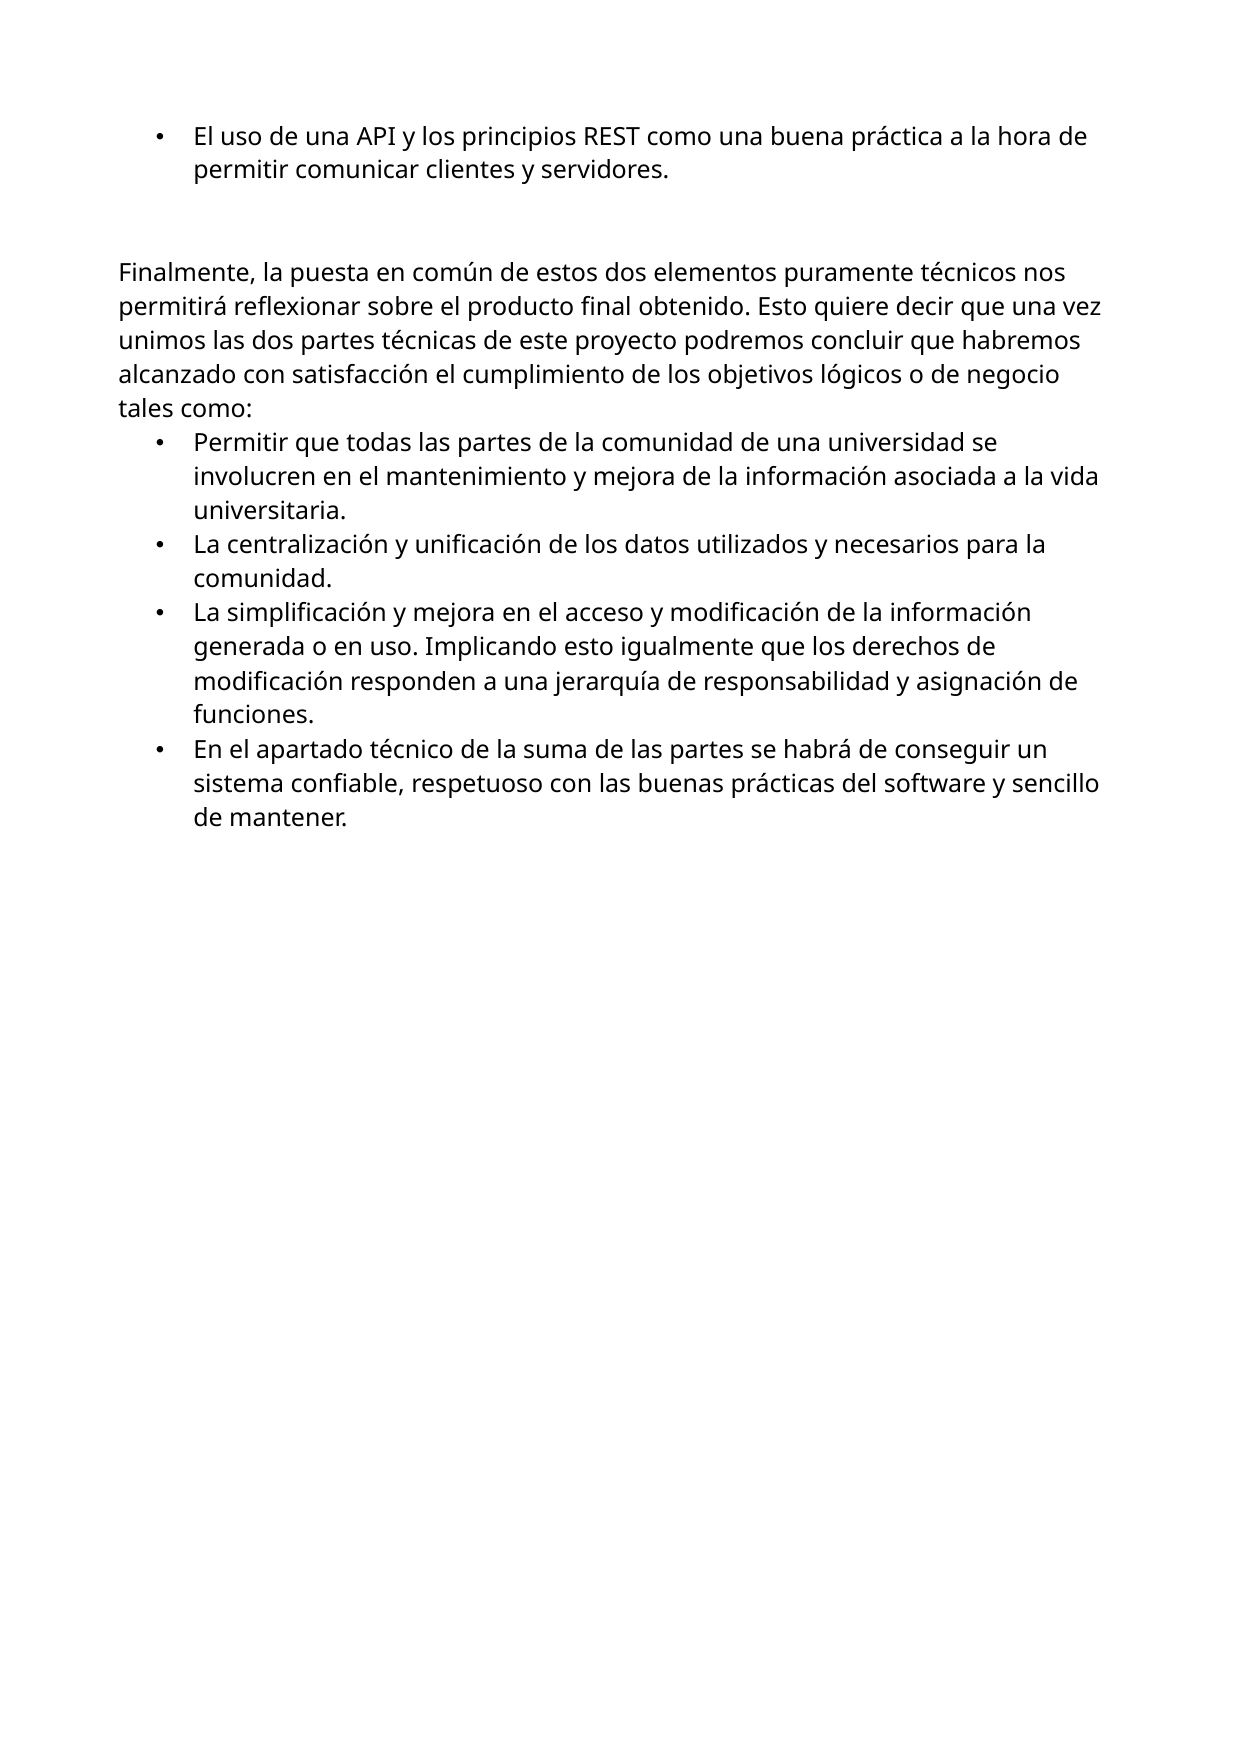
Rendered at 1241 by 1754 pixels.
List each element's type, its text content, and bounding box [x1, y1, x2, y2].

list El uso de una API y los principios REST como una buena práctica a la hora de permitir comunicar clientes y servidores. [156, 118, 1122, 186]
list Permitir que todas las partes de la comunidad de una universidad se involucren en el mantenimiento y mejora de la información asociada a la vida universitaria. [156, 425, 1122, 527]
list La simplificación y mejora en el acceso y modificación de la información generada o en uso. Implicando esto igualmente que los derechos de modificación responden a una jerarquía de responsabilidad y asignación de funciones. [156, 595, 1122, 731]
list La centralización y unificación de los datos utilizados y necesarios para la comunidad. [156, 527, 1122, 595]
list En el apartado técnico de la suma de las partes se habrá de conseguir un sistema confiable, respetuoso con las buenas prácticas del software y sencillo de mantener. [156, 731, 1122, 833]
text Finalmente, la puesta en común de estos dos elementos puramente técnicos nos permitirá reflexionar sobre el producto final obtenido. Esto quiere decir que una vez unimos las dos partes técnicas de este proyecto podremos concluir que habremos alcanzado con satisfacción el cumplimiento de los objetivos lógicos o de negocio tales como: [118, 254, 1122, 425]
